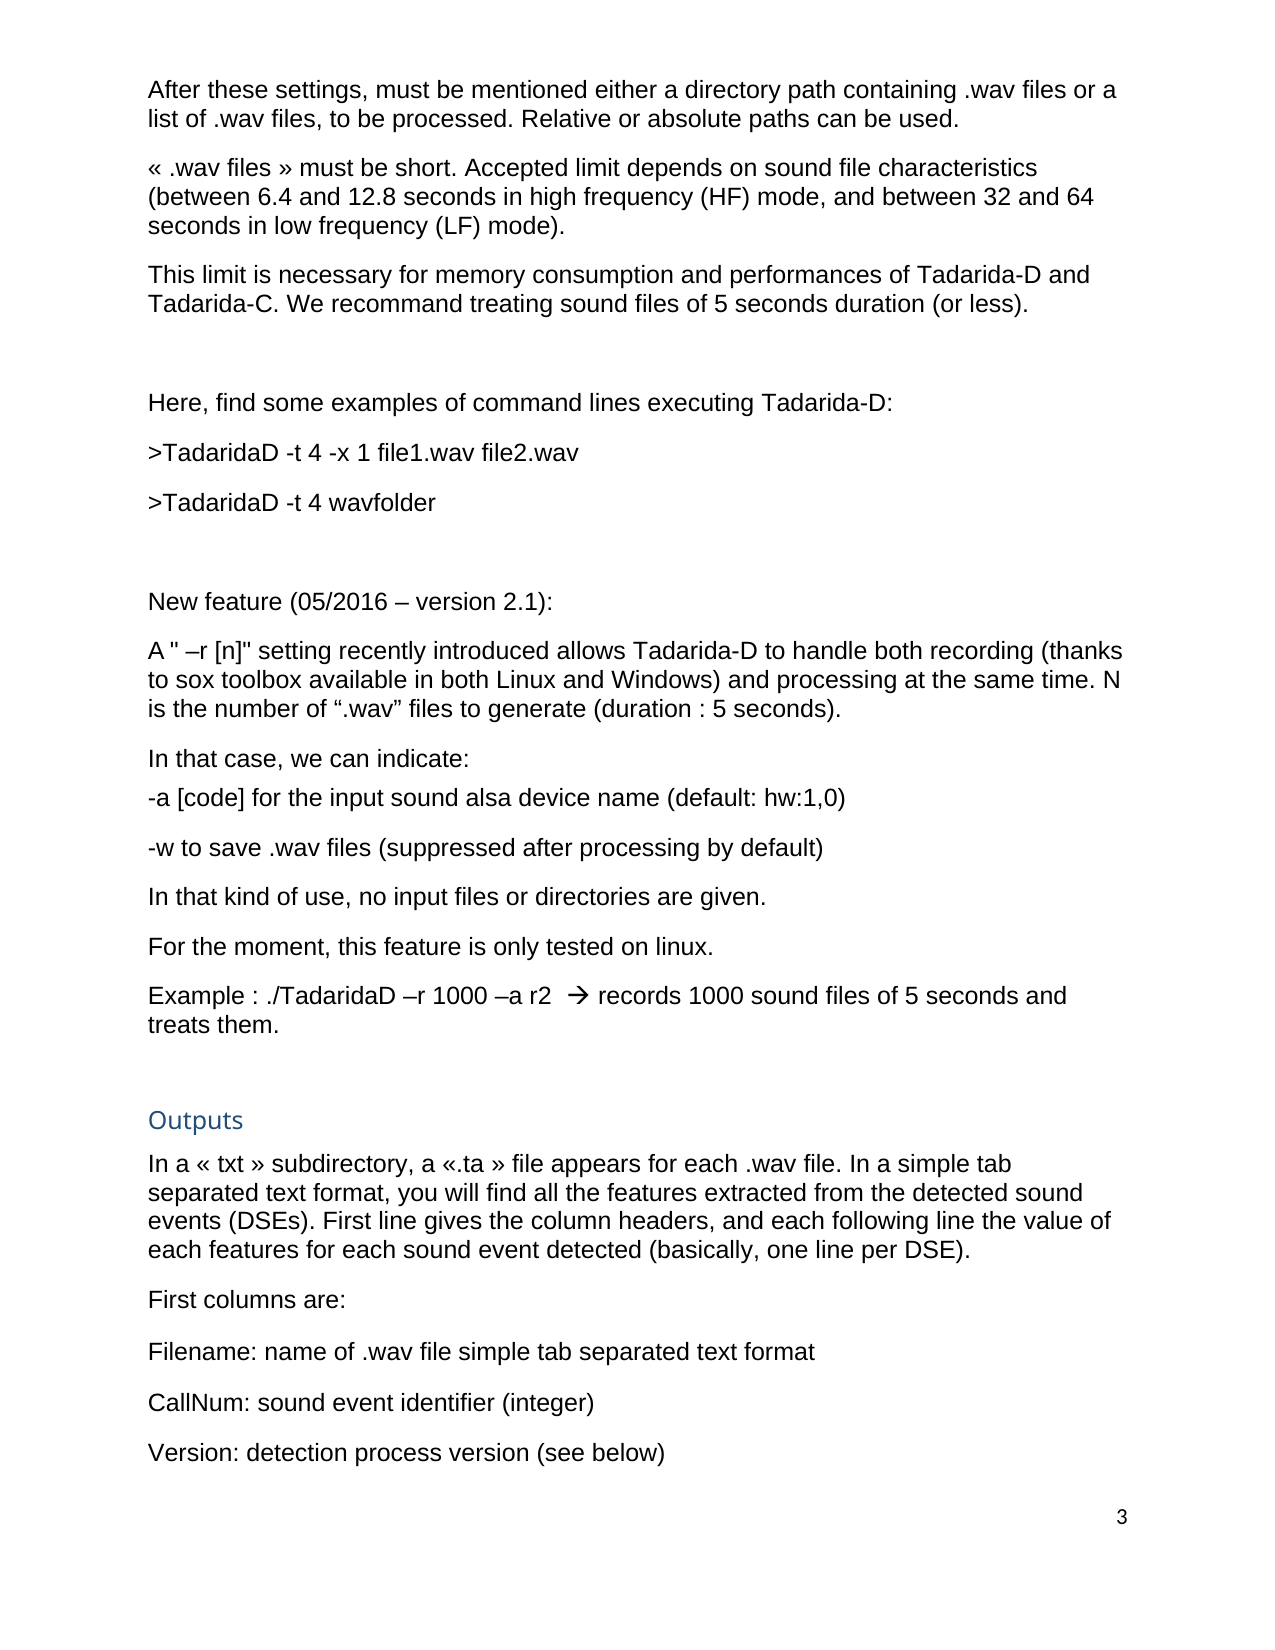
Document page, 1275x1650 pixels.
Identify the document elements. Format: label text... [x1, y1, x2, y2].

text CallNum: sound event identifier (integer) [148, 1388, 1127, 1417]
text After these settings, must be mentioned either a directory path containing .wav files or a list of .wav files, to be processed. Relative or absolute paths can be used. [148, 75, 1127, 132]
subtitle Outputs [148, 1103, 1127, 1137]
text First columns are: [148, 1285, 1127, 1313]
text -w to save .wav files (suppressed after processing by default) [148, 832, 1127, 861]
text In that case, we can indicate: [148, 744, 1127, 772]
text A " –r [n]" setting recently introduced allows Tadarida-D to handle both recording (thanks to sox toolbox available in both Linux and Windows) and processing at the same time. N is the number of “.wav” files to generate (duration : 5 seconds). [148, 636, 1127, 723]
text In that kind of use, no input files or directories are given. [148, 882, 1127, 911]
text This limit is necessary for memory consumption and performances of Tadarida-D and Tadarida-C. We recommand treating sound files of 5 seconds duration (or less). [148, 260, 1127, 318]
text >TadaridaD -t 4 -x 1 file1.wav file2.wav [148, 438, 1127, 467]
text In a « txt » subdirectory, a «.ta » file appears for each .wav file. In a simple tab separated text format, you will find all the features extracted from the detected sound events (DSEs). First line gives the column headers, and each following line the value of each features for each sound event detected (basically, one line per DSE). [148, 1149, 1127, 1264]
text -a [code] for the input sound alsa device name (default: hw:1,0) [148, 783, 1127, 812]
text New feature (05/2016 – version 2.1): [148, 587, 1127, 615]
text >TadaridaD -t 4 wavfolder [148, 487, 1127, 516]
text « .wav files » must be short. Accepted limit depends on sound file characteristics (between 6.4 and 12.8 seconds in high frequency (HF) mode, and between 32 and 64 seconds in low frequency (LF) mode). [148, 153, 1127, 239]
text Filename: name of .wav file simple tab separated text format [148, 1334, 1127, 1367]
text Version: detection process version (see below) [148, 1438, 1127, 1466]
text Example : ./TadaridaD –r 1000 –a r2  records 1000 sound files of 5 seconds and treats them. [148, 981, 1127, 1039]
text For the moment, this feature is only tested on linux. [148, 932, 1127, 960]
text Here, find some examples of command lines executing Tadarida-D: [148, 388, 1127, 417]
